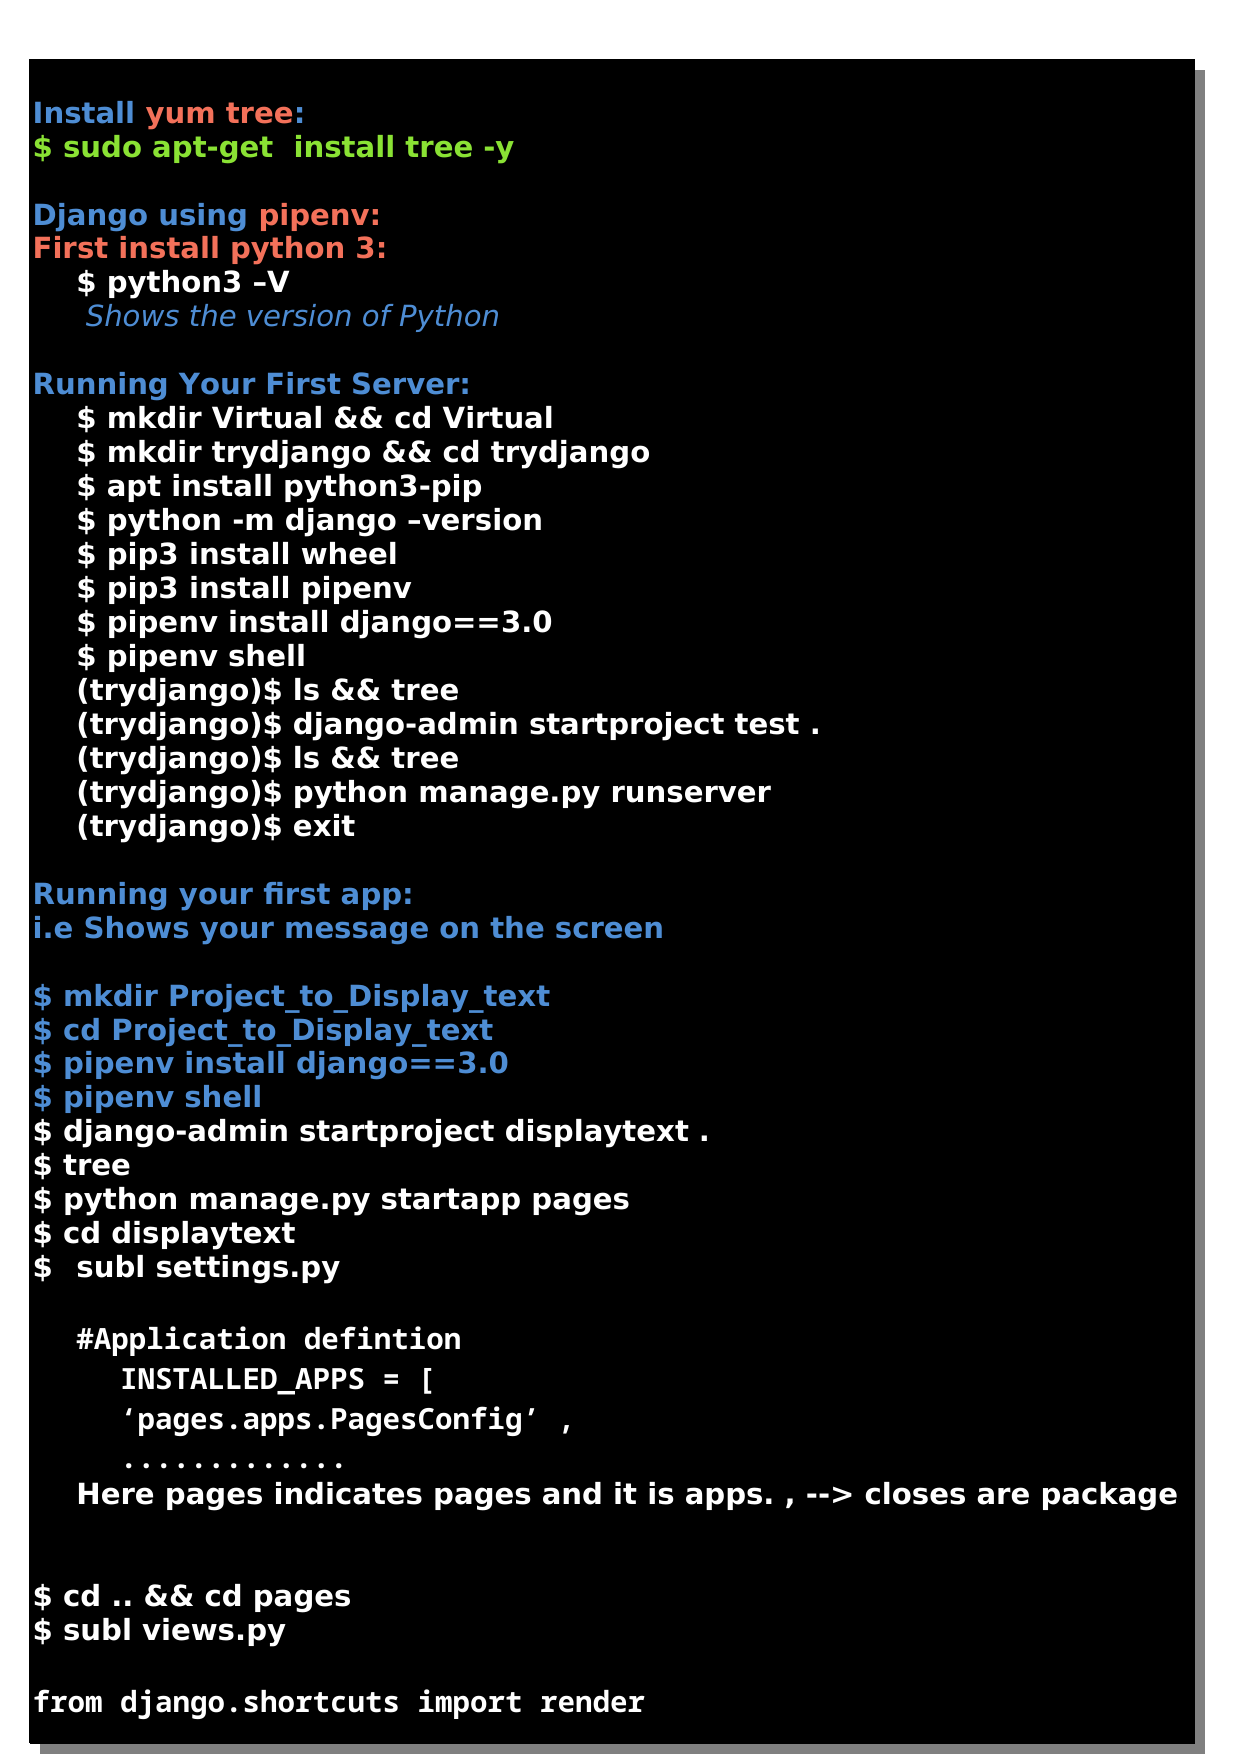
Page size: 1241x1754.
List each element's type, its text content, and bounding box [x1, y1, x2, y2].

text $ django-admin startproject displaytext . [32, 1115, 1191, 1149]
text $ python manage.py startapp pages [32, 1183, 1191, 1217]
text Shows the version of Python [32, 300, 1191, 334]
text $ pip3 install pipenv [32, 571, 1191, 605]
text Running your first app: [32, 877, 1191, 911]
text Django using pipenv: [32, 198, 1191, 232]
text Here pages indicates pages and it is apps. , --> closes are package [32, 1477, 1191, 1511]
text $ mkdir Virtual && cd Virtual [32, 402, 1191, 436]
text Running Your First Server: [32, 368, 1191, 402]
text INSTALLED_APPS = [ [32, 1358, 1191, 1398]
text ............. [32, 1438, 1191, 1477]
text $ pipenv shell [32, 639, 1191, 673]
text (trydjango)$ exit [32, 809, 1191, 843]
text $ subl views.py [32, 1613, 1191, 1647]
text $ cd displaytext [32, 1217, 1191, 1251]
text $ mkdir trydjango && cd trydjango [32, 436, 1191, 469]
text from django.shortcuts import render [32, 1681, 1191, 1721]
text $ apt install python3-pip [32, 469, 1191, 503]
text $ pipenv shell [32, 1081, 1191, 1115]
text $ pipenv install django==3.0 [32, 605, 1191, 639]
text (trydjango)$ ls && tree [32, 673, 1191, 707]
text $ subl settings.py [32, 1251, 1191, 1284]
text #Application defintion [32, 1318, 1191, 1358]
text $ pip3 install wheel [32, 537, 1191, 571]
text $ python -m django –version [32, 503, 1191, 537]
text $ cd .. && cd pages [32, 1579, 1191, 1613]
text $ cd Project_to_Display_text [32, 1013, 1191, 1047]
text $ tree [32, 1149, 1191, 1183]
text i.e Shows your message on the screen [32, 911, 1191, 945]
text (trydjango)$ ls && tree [32, 741, 1191, 775]
text (trydjango)$ django-admin startproject test . [32, 707, 1191, 741]
text First install python 3: [32, 232, 1191, 266]
text Install yum tree: [32, 96, 1191, 130]
text $ sudo apt-get install tree -y [32, 130, 1191, 164]
text $ mkdir Project_to_Display_text [32, 979, 1191, 1013]
text $ python3 –V [32, 266, 1191, 300]
text $ pipenv install django==3.0 [32, 1047, 1191, 1081]
text ‘pages.apps.PagesConfig’ , [32, 1398, 1191, 1438]
text (trydjango)$ python manage.py runserver [32, 775, 1191, 809]
